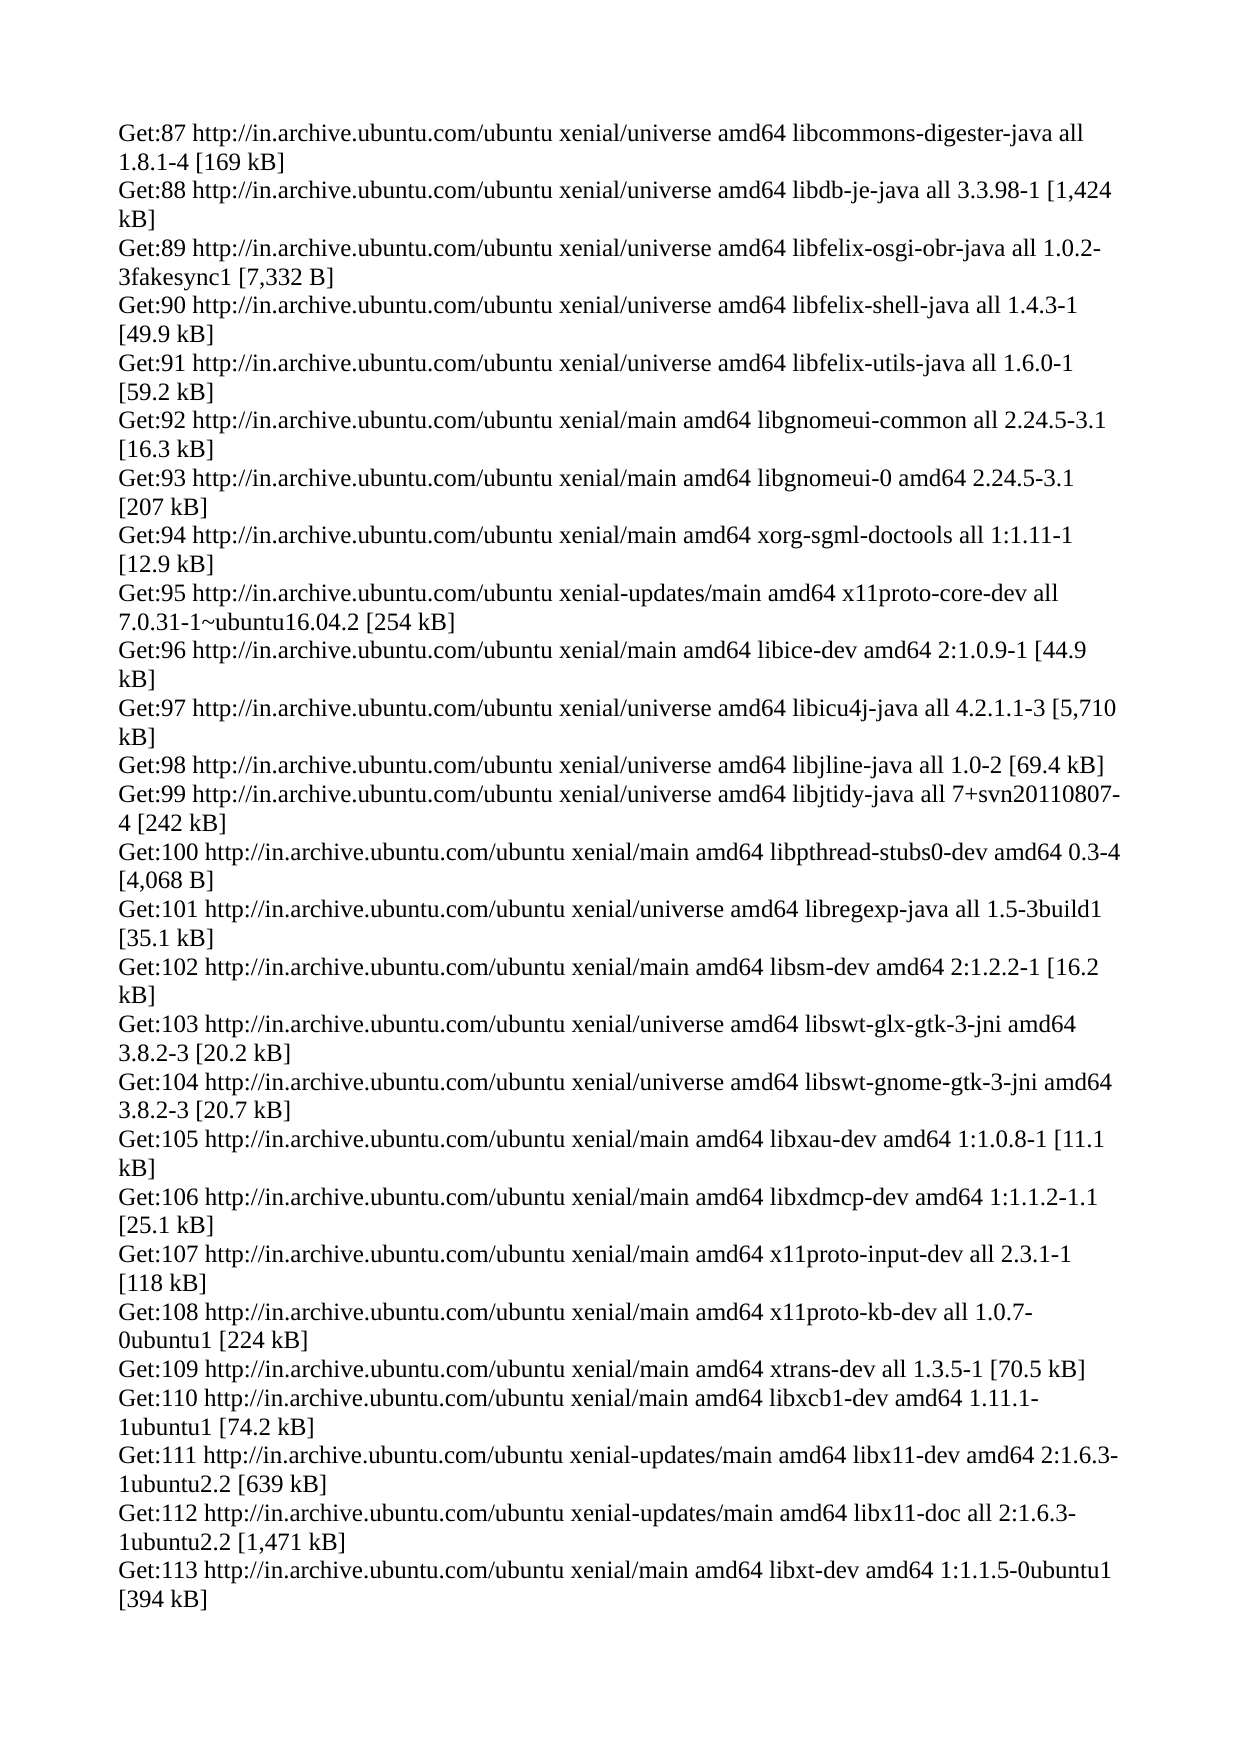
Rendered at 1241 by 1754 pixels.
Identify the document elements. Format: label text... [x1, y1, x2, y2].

text Get:108 http://in.archive.ubuntu.com/ubuntu xenial/main amd64 x11proto-kb-dev all 1.0.7-0ubuntu1 [224 kB] [118, 1297, 1122, 1354]
text Get:92 http://in.archive.ubuntu.com/ubuntu xenial/main amd64 libgnomeui-common all 2.24.5-3.1 [16.3 kB] [118, 406, 1122, 463]
text Get:105 http://in.archive.ubuntu.com/ubuntu xenial/main amd64 libxau-dev amd64 1:1.0.8-1 [11.1 kB] [118, 1124, 1122, 1182]
text Get:95 http://in.archive.ubuntu.com/ubuntu xenial-updates/main amd64 x11proto-core-dev all 7.0.31-1~ubuntu16.04.2 [254 kB] [118, 578, 1122, 636]
text Get:88 http://in.archive.ubuntu.com/ubuntu xenial/universe amd64 libdb-je-java all 3.3.98-1 [1,424 kB] [118, 176, 1122, 233]
text Get:109 http://in.archive.ubuntu.com/ubuntu xenial/main amd64 xtrans-dev all 1.3.5-1 [70.5 kB] [118, 1354, 1122, 1383]
text Get:102 http://in.archive.ubuntu.com/ubuntu xenial/main amd64 libsm-dev amd64 2:1.2.2-1 [16.2 kB] [118, 952, 1122, 1009]
text Get:87 http://in.archive.ubuntu.com/ubuntu xenial/universe amd64 libcommons-digester-java all 1.8.1-4 [169 kB] [118, 118, 1122, 176]
text Get:106 http://in.archive.ubuntu.com/ubuntu xenial/main amd64 libxdmcp-dev amd64 1:1.1.2-1.1 [25.1 kB] [118, 1182, 1122, 1239]
text Get:93 http://in.archive.ubuntu.com/ubuntu xenial/main amd64 libgnomeui-0 amd64 2.24.5-3.1 [207 kB] [118, 463, 1122, 521]
text Get:101 http://in.archive.ubuntu.com/ubuntu xenial/universe amd64 libregexp-java all 1.5-3build1 [35.1 kB] [118, 894, 1122, 952]
text Get:112 http://in.archive.ubuntu.com/ubuntu xenial-updates/main amd64 libx11-doc all 2:1.6.3-1ubuntu2.2 [1,471 kB] [118, 1498, 1122, 1556]
text Get:104 http://in.archive.ubuntu.com/ubuntu xenial/universe amd64 libswt-gnome-gtk-3-jni amd64 3.8.2-3 [20.7 kB] [118, 1067, 1122, 1124]
text Get:90 http://in.archive.ubuntu.com/ubuntu xenial/universe amd64 libfelix-shell-java all 1.4.3-1 [49.9 kB] [118, 291, 1122, 348]
text Get:103 http://in.archive.ubuntu.com/ubuntu xenial/universe amd64 libswt-glx-gtk-3-jni amd64 3.8.2-3 [20.2 kB] [118, 1009, 1122, 1067]
text Get:113 http://in.archive.ubuntu.com/ubuntu xenial/main amd64 libxt-dev amd64 1:1.1.5-0ubuntu1 [394 kB] [118, 1556, 1122, 1613]
text Get:111 http://in.archive.ubuntu.com/ubuntu xenial-updates/main amd64 libx11-dev amd64 2:1.6.3-1ubuntu2.2 [639 kB] [118, 1441, 1122, 1498]
text Get:98 http://in.archive.ubuntu.com/ubuntu xenial/universe amd64 libjline-java all 1.0-2 [69.4 kB] [118, 751, 1122, 779]
text Get:96 http://in.archive.ubuntu.com/ubuntu xenial/main amd64 libice-dev amd64 2:1.0.9-1 [44.9 kB] [118, 636, 1122, 693]
text Get:89 http://in.archive.ubuntu.com/ubuntu xenial/universe amd64 libfelix-osgi-obr-java all 1.0.2-3fakesync1 [7,332 B] [118, 233, 1122, 291]
text Get:110 http://in.archive.ubuntu.com/ubuntu xenial/main amd64 libxcb1-dev amd64 1.11.1-1ubuntu1 [74.2 kB] [118, 1383, 1122, 1441]
text Get:97 http://in.archive.ubuntu.com/ubuntu xenial/universe amd64 libicu4j-java all 4.2.1.1-3 [5,710 kB] [118, 693, 1122, 751]
text Get:99 http://in.archive.ubuntu.com/ubuntu xenial/universe amd64 libjtidy-java all 7+svn20110807-4 [242 kB] [118, 779, 1122, 837]
text Get:100 http://in.archive.ubuntu.com/ubuntu xenial/main amd64 libpthread-stubs0-dev amd64 0.3-4 [4,068 B] [118, 837, 1122, 894]
text Get:94 http://in.archive.ubuntu.com/ubuntu xenial/main amd64 xorg-sgml-doctools all 1:1.11-1 [12.9 kB] [118, 521, 1122, 578]
text Get:107 http://in.archive.ubuntu.com/ubuntu xenial/main amd64 x11proto-input-dev all 2.3.1-1 [118 kB] [118, 1239, 1122, 1297]
text Get:91 http://in.archive.ubuntu.com/ubuntu xenial/universe amd64 libfelix-utils-java all 1.6.0-1 [59.2 kB] [118, 348, 1122, 406]
